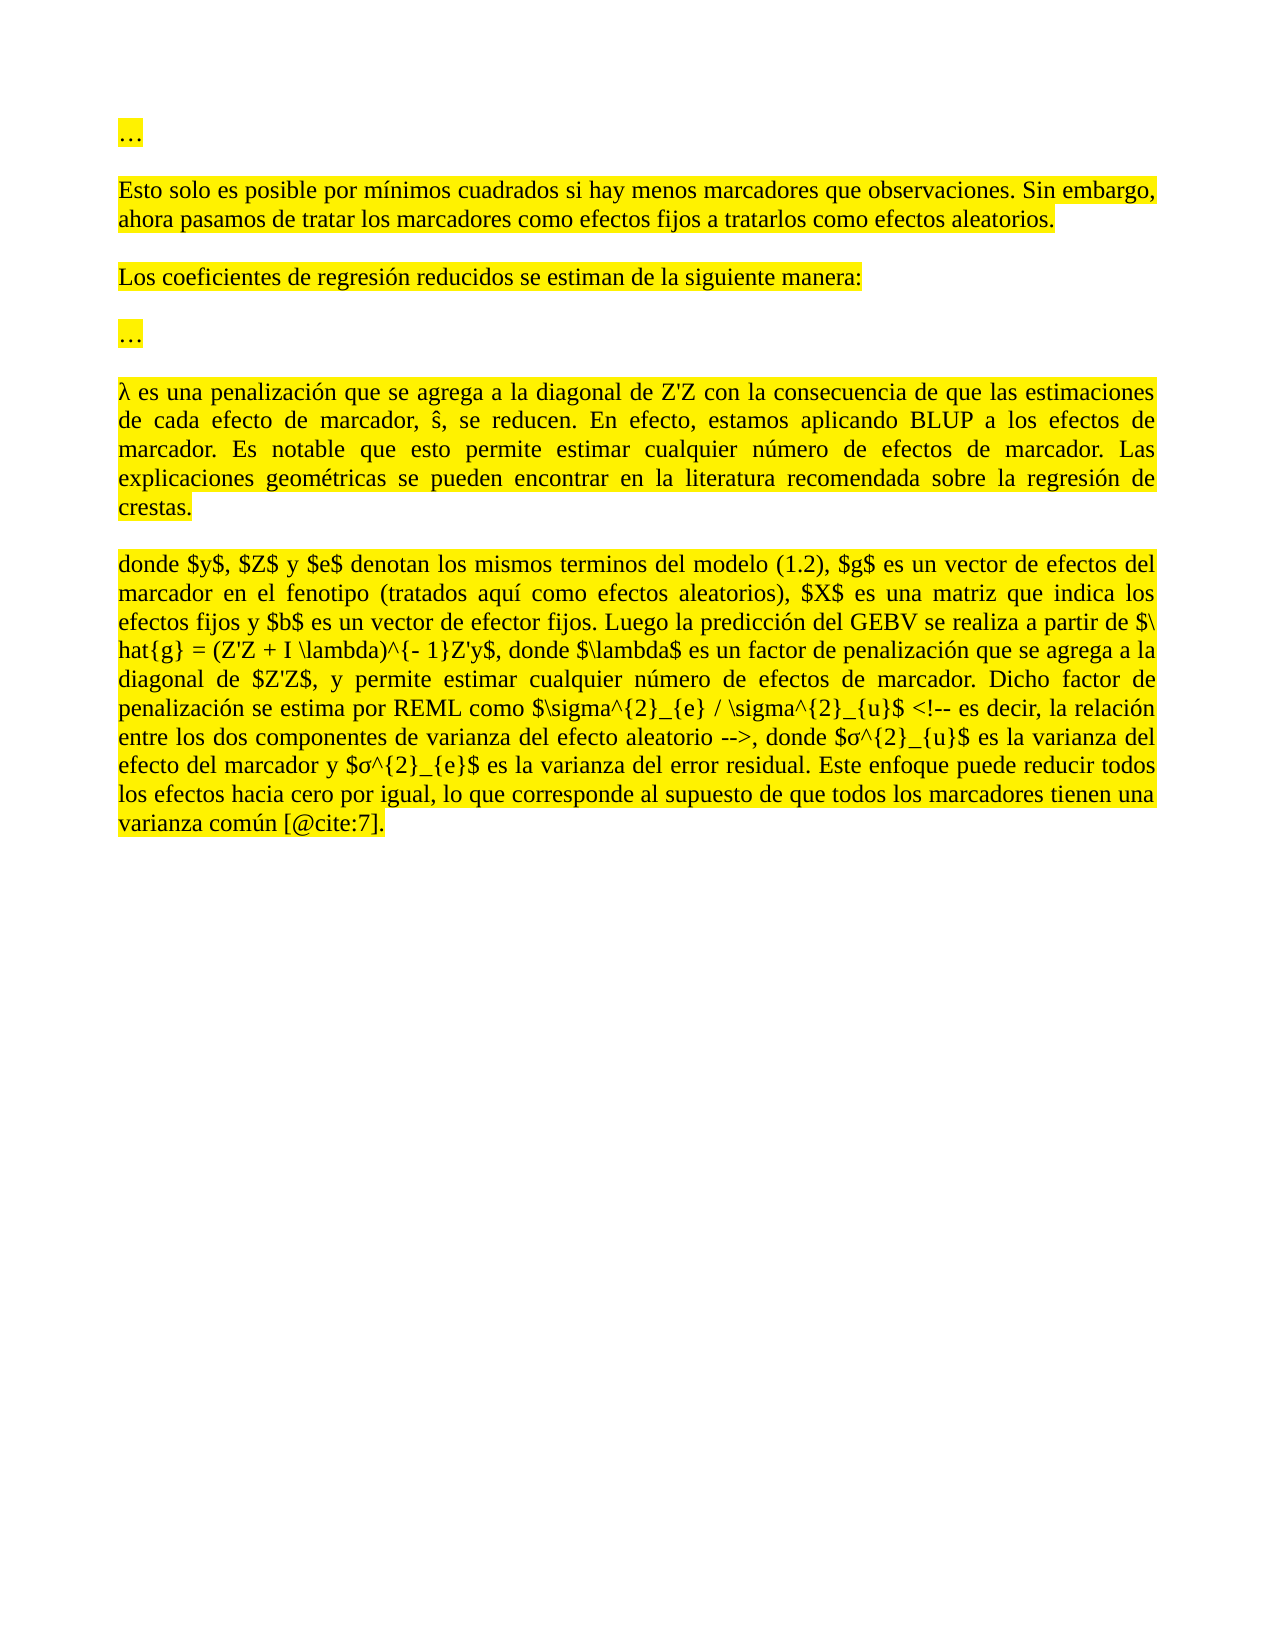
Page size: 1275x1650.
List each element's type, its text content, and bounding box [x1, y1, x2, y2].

text Esto solo es posible por mínimos cuadrados si hay menos marcadores que observaciones. Sin embargo, ahora pasamos de tratar los marcadores como efectos fijos a tratarlos como efectos aleatorios. [118, 176, 1157, 233]
text … [118, 118, 1157, 147]
text λ es una penalización que se agrega a la diagonal de Z'Z con la consecuencia de que las estimaciones de cada efecto de marcador, ŝ, se reducen. En efecto, estamos aplicando BLUP a los efectos de marcador. Es notable que esto permite estimar cualquier número de efectos de marcador. Las explicaciones geométricas se pueden encontrar en la literatura recomendada sobre la regresión de crestas. [118, 377, 1157, 521]
text donde $y$, $Z$ y $e$ denotan los mismos terminos del modelo (1.2), $g$ es un vector de efectos del marcador en el fenotipo (tratados aquí como efectos aleatorios), $X$ es una matriz que indica los efectos fijos y $b$ es un vector de efector fijos. Luego la predicción del GEBV se realiza a partir de $\hat{g} = (Z'Z + I \lambda)^{- 1}Z'y$, donde $\lambda$ es un factor de penalización que se agrega a la diagonal de $Z'Z$, y permite estimar cualquier número de efectos de marcador. Dicho factor de penalización se estima por REML como $\sigma^{2}_{e} / \sigma^{2}_{u}$ <!-- es decir, la relación entre los dos componentes de varianza del efecto aleatorio -->, donde $σ^{2}_{u}$ es la varianza del efecto del marcador y $σ^{2}_{e}$ es la varianza del error residual. Este enfoque puede reducir todos los efectos hacia cero por igual, lo que corresponde al supuesto de que todos los marcadores tienen una varianza común [@cite:7]. [118, 549, 1157, 837]
text … [118, 319, 1157, 348]
text Los coeficientes de regresión reducidos se estiman de la siguiente manera: [118, 262, 1157, 291]
